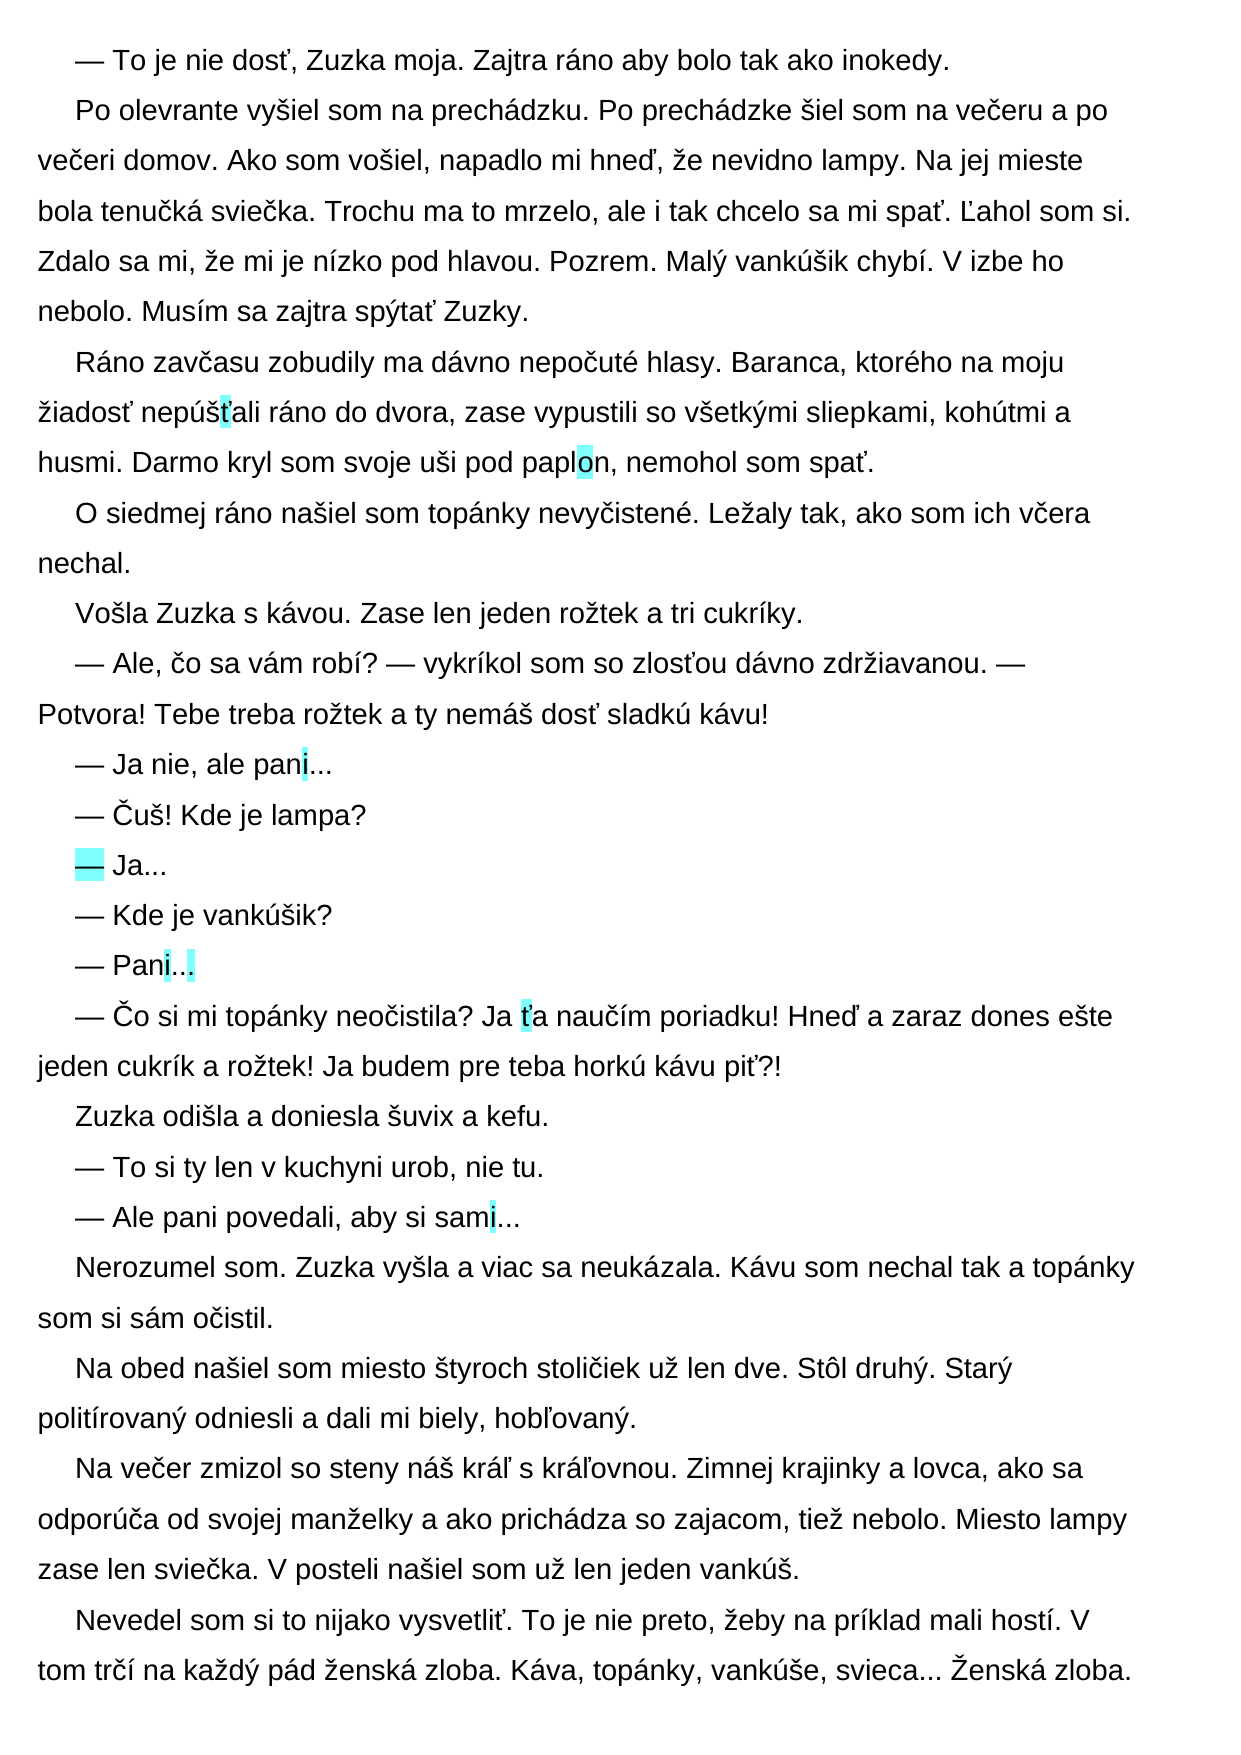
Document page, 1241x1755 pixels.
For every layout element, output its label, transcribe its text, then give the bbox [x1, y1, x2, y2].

text Nevedel som si to nijako vysvetliť. To je nie preto, žeby na príklad mali hostí. V tom trčí na každý pád ženská zloba. Káva, topánky, vankúše, svieca... Ženská zloba. [37, 1602, 1136, 1686]
text — Ja... [37, 848, 1136, 881]
text Po olevrante vyšiel som na prechádzku. Po prechádzke šiel som na večeru a po večeri domov. Ako som vošiel, napadlo mi hneď, že nevidno lampy. Na jej mieste bola tenučká sviečka. Trochu ma to mrzelo, ale i tak chcelo sa mi spať. Ľahol som si. Zdalo sa mi, že mi je nízko pod hlavou. Pozrem. Malý vankúšik chybí. V izbe ho nebolo. Musím sa zajtra spýtať Zuzky. [37, 93, 1136, 328]
text Na obed našiel som miesto štyroch stoličiek už len dve. Stôl druhý. Starý politírovaný od­niesli a dali mi biely, hobľovaný. [37, 1351, 1136, 1435]
text — Ale pani povedali, aby si sami... [37, 1200, 1136, 1233]
text — Pani... [37, 948, 1136, 982]
text O siedmej ráno našiel som topánky nevyčistené. Ležaly tak, ako som ich včera nechal. [37, 496, 1136, 579]
text Ráno zavčasu zobudily ma dávno nepočuté hlasy. Baranca, ktorého na moju žiadosť nepúšťali ráno do dvora, zase vypustili so všetkými sliep­kami, kohútmi a husmi. Darmo kryl som svoje uši pod paplon, nemohol som spať. [37, 345, 1136, 479]
text — Čo si mi topánky neočistila? Ja ťa naučím poriadku! Hneď a zaraz dones ešte jeden cukrík a rožtek! Ja budem pre teba horkú kávu piť?! [37, 999, 1136, 1083]
text Zuzka odišla a doniesla šuvix a kefu. [37, 1099, 1136, 1133]
text Nerozumel som. Zuzka vyšla a viac sa neuká­zala. Kávu som nechal tak a topánky som si sám očistil. [37, 1250, 1136, 1334]
text Na večer zmizol so steny náš kráľ s kráľovnou. Zimnej krajinky a lovca, ako sa odporúča od svojej manželky a ako prichádza so zajacom, tiež nebolo. Miesto lampy zase len sviečka. V posteli našiel som už len jeden vankúš. [37, 1452, 1136, 1586]
text Vošla Zuzka s kávou. Zase len jeden rožtek a tri cukríky. [37, 596, 1136, 630]
text — Ja nie, ale pani... [37, 747, 1136, 781]
text — To je nie dosť, Zuzka moja. Zajtra ráno aby bolo tak ako inokedy. [37, 43, 1136, 76]
text — Čuš! Kde je lampa? [37, 797, 1136, 831]
text — Kde je vankúšik? [37, 898, 1136, 932]
text — To si ty len v kuchyni urob, nie tu. [37, 1150, 1136, 1183]
text — Ale, čo sa vám robí? — vykríkol som so zlosťou dávno zdržiavanou. — Potvora! Tebe treba rožtek a ty nemáš dosť sladkú kávu! [37, 647, 1136, 730]
